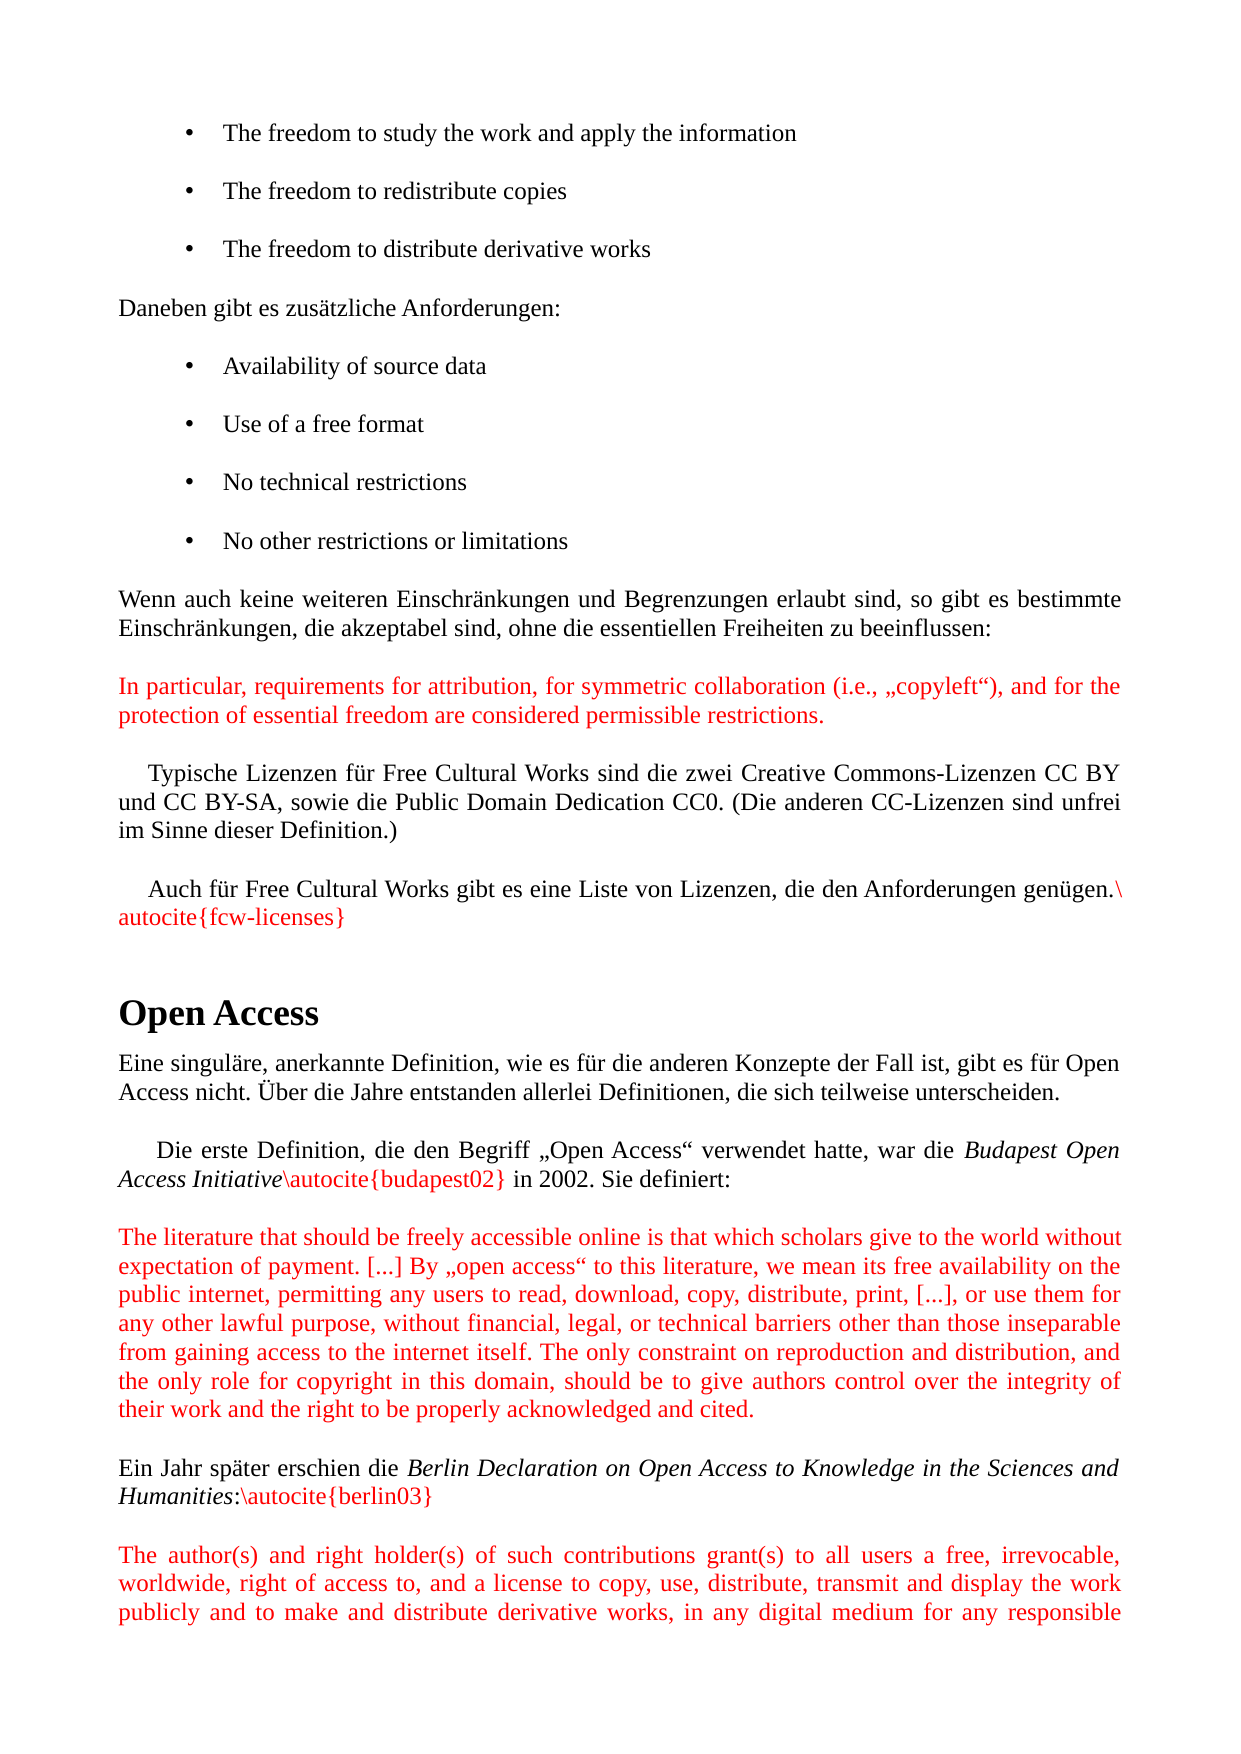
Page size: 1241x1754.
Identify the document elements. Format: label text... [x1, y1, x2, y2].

text Wenn auch keine weiteren Einschränkungen und Begrenzungen erlaubt sind, so gibt es bestimmte Einschränkungen, die akzeptabel sind, ohne die essentiellen Freiheiten zu beeinflussen: [118, 584, 1122, 641]
list The freedom to study the work and apply the information [185, 118, 1122, 147]
text The literature that should be freely accessible online is that which scholars give to the world without expectation of payment. [...] By „open access“ to this literature, we mean its free availability on the public internet, permitting any users to read, download, copy, distribute, print, [...], or use them for any other lawful purpose, without financial, legal, or technical barriers other than those inseparable from gaining access to the internet itself. The only constraint on reproduction and distribution, and the only role for copyright in this domain, should be to give authors control over the integrity of their work and the right to be properly acknowledged and cited. [118, 1222, 1122, 1423]
text Ein Jahr später erschien die Berlin Declaration on Open Access to Knowledge in the Sciences and Humanities:\autocite{berlin03} [118, 1453, 1122, 1510]
list No technical restrictions [185, 467, 1122, 496]
text In particular, requirements for attribution, for symmetric collaboration (i.e., „copyleft“), and for the protection of essential freedom are considered permissible restrictions. [118, 671, 1122, 728]
list No other restrictions or limitations [185, 526, 1122, 554]
text Daneben gibt es zusätzliche Anforderungen: [118, 293, 1122, 322]
text Typische Lizenzen für Free Cultural Works sind die zwei Creative Commons-Lizenzen CC BY und CC BY-SA, sowie die Public Domain Dedication CC0. (Die anderen CC-Lizenzen sind unfrei im Sinne dieser Definition.) [118, 758, 1122, 844]
text The author(s) and right holder(s) of such contributions grant(s) to all users a free, irrevocable, worldwide, right of access to, and a license to copy, use, distribute, transmit and display the work publicly and to make and distribute derivative works, in any digital medium for any responsible [118, 1540, 1122, 1626]
subtitle Open Access [118, 990, 1122, 1033]
list Availability of source data [185, 351, 1122, 380]
text Auch für Free Cultural Works gibt es eine Liste von Lizenzen, die den Anforderungen genügen.\autocite{fcw-licenses} [118, 874, 1122, 931]
text Eine singuläre, anerkannte Definition, wie es für die anderen Konzepte der Fall ist, gibt es für Open Access nicht. Über die Jahre entstanden allerlei Definitionen, die sich teilweise unterscheiden. [118, 1048, 1122, 1106]
list The freedom to redistribute copies [185, 176, 1122, 205]
list The freedom to distribute derivative works [185, 234, 1122, 263]
text Die erste Definition, die den Begriff „Open Access“ verwendet hatte, war die Budapest Open Access Initiative\autocite{budapest02} in 2002. Sie definiert: [118, 1135, 1122, 1192]
list Use of a free format [185, 409, 1122, 438]
